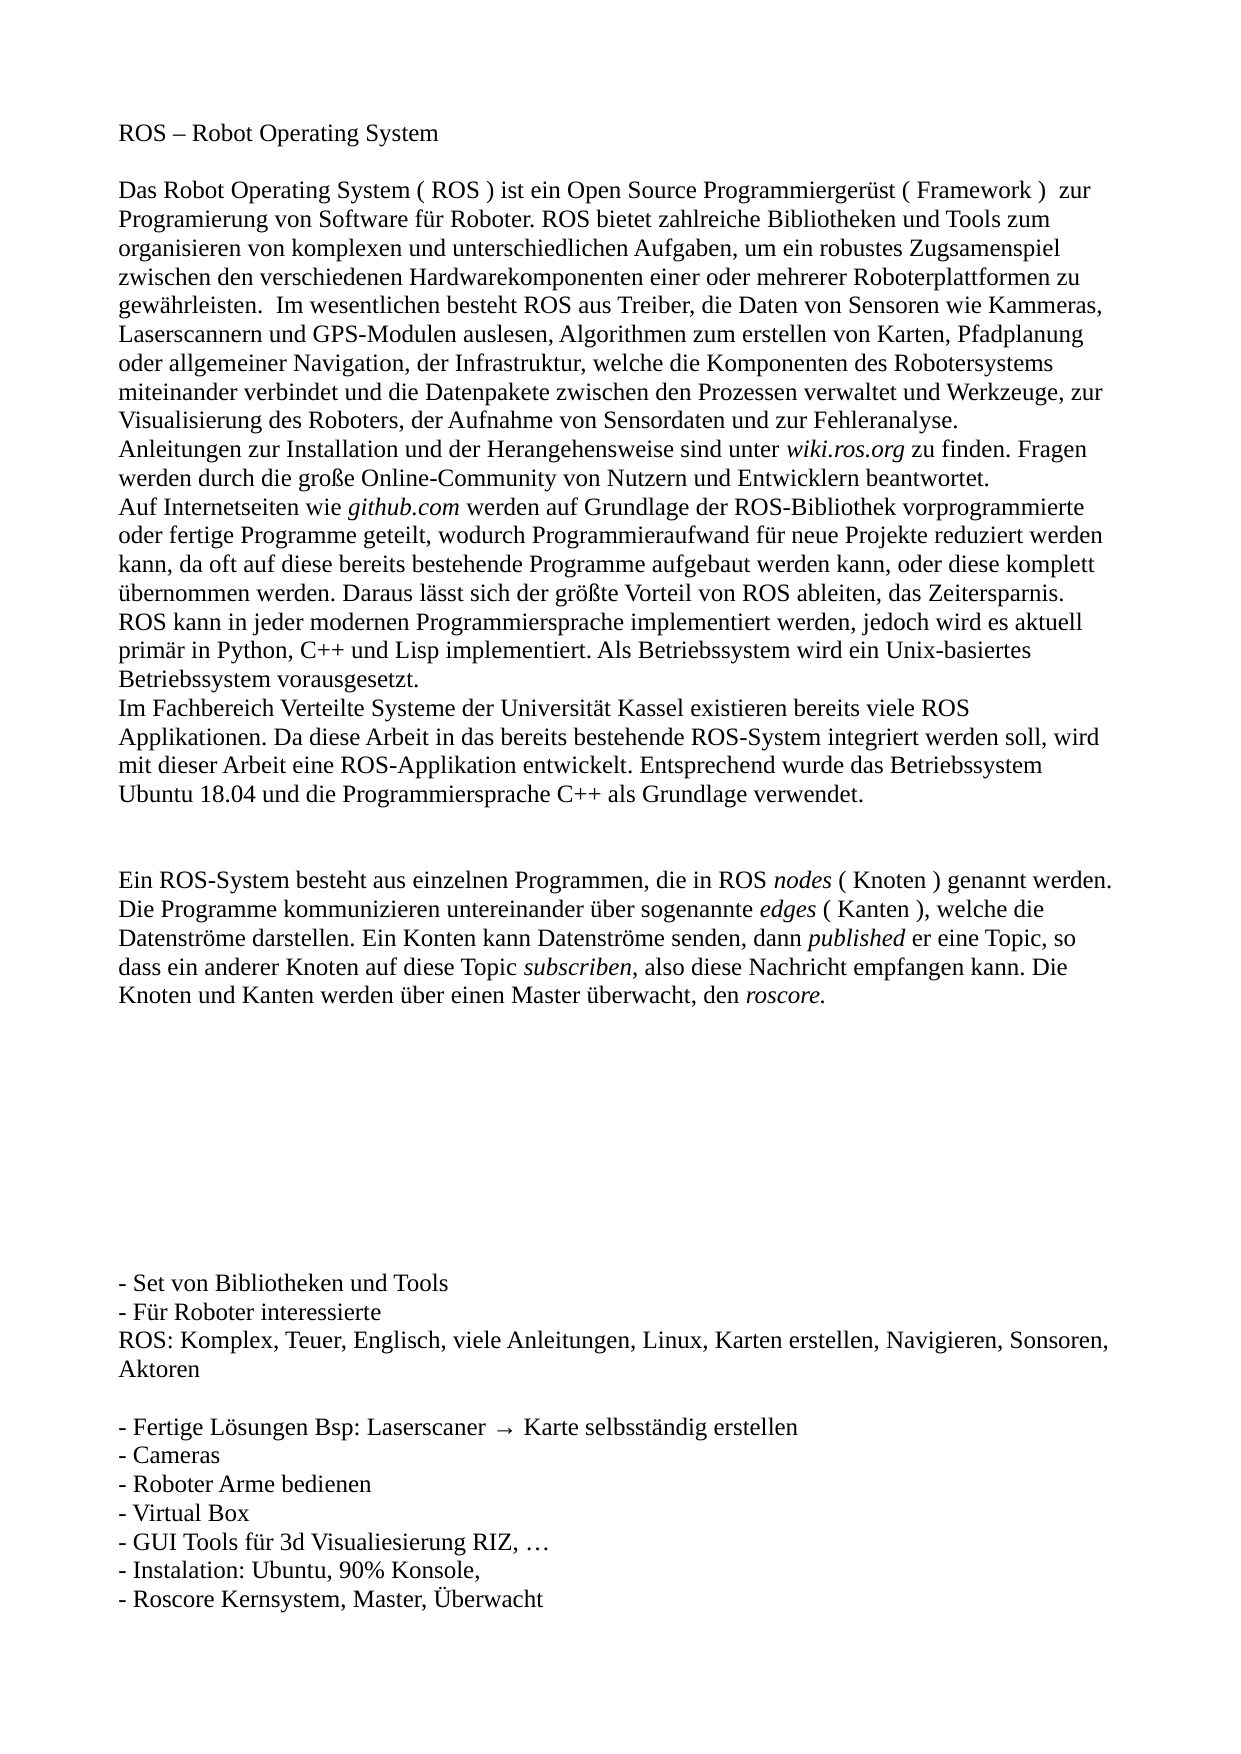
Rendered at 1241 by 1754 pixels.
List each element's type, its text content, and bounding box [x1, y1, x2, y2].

text Das Robot Operating System ( ROS ) ist ein Open Source Programmiergerüst ( Framework ) zur Programierung von Software für Roboter. ROS bietet zahlreiche Bibliotheken und Tools zum organisieren von komplexen und unterschiedlichen Aufgaben, um ein robustes Zugsamenspiel zwischen den verschiedenen Hardwarekomponenten einer oder mehrerer Roboterplattformen zu gewährleisten. Im wesentlichen besteht ROS aus Treiber, die Daten von Sensoren wie Kammeras, Laserscannern und GPS-Modulen auslesen, Algorithmen zum erstellen von Karten, Pfadplanung oder allgemeiner Navigation, der Infrastruktur, welche die Komponenten des Robotersystems miteinander verbindet und die Datenpakete zwischen den Prozessen verwaltet und Werkzeuge, zur Visualisierung des Roboters, der Aufnahme von Sensordaten und zur Fehleranalyse. [118, 176, 1122, 434]
text - GUI Tools für 3d Visualiesierung RIZ, … [118, 1527, 1122, 1556]
text - Cameras [118, 1441, 1122, 1469]
text ROS – Robot Operating System [118, 118, 1122, 147]
text - Set von Bibliotheken und Tools [118, 1268, 1122, 1297]
text - Für Roboter interessierte [118, 1297, 1122, 1326]
text - Virtual Box [118, 1498, 1122, 1527]
text - Fertige Lösungen Bsp: Laserscaner → Karte selbsständig erstellen [118, 1412, 1122, 1441]
text Anleitungen zur Installation und der Herangehensweise sind unter wiki.ros.org zu finden. Fragen werden durch die große Online-Community von Nutzern und Entwicklern beantwortet. [118, 434, 1122, 492]
text Ein ROS-System besteht aus einzelnen Programmen, die in ROS nodes ( Knoten ) genannt werden. Die Programme kommunizieren untereinander über sogenannte edges ( Kanten ), welche die Datenströme darstellen. Ein Konten kann Datenströme senden, dann published er eine Topic, so dass ein anderer Knoten auf diese Topic subscriben, also diese Nachricht empfangen kann. Die Knoten und Kanten werden über einen Master überwacht, den roscore. [118, 866, 1122, 1009]
text Im Fachbereich Verteilte Systeme der Universität Kassel existieren bereits viele ROS Applikationen. Da diese Arbeit in das bereits bestehende ROS-System integriert werden soll, wird mit dieser Arbeit eine ROS-Applikation entwickelt. Entsprechend wurde das Betriebssystem Ubuntu 18.04 und die Programmiersprache C++ als Grundlage verwendet. [118, 693, 1122, 808]
text ROS kann in jeder modernen Programmiersprache implementiert werden, jedoch wird es aktuell primär in Python, C++ und Lisp implementiert. Als Betriebssystem wird ein Unix-basiertes Betriebssystem vorausgesetzt. [118, 607, 1122, 693]
text - Instalation: Ubuntu, 90% Konsole, [118, 1556, 1122, 1584]
text - Roscore Kernsystem, Master, Überwacht [118, 1584, 1122, 1613]
text - Roboter Arme bedienen [118, 1469, 1122, 1498]
text ROS: Komplex, Teuer, Englisch, viele Anleitungen, Linux, Karten erstellen, Navigieren, Sonsoren, Aktoren [118, 1326, 1122, 1383]
text Auf Internetseiten wie github.com werden auf Grundlage der ROS-Bibliothek vorprogrammierte oder fertige Programme geteilt, wodurch Programmieraufwand für neue Projekte reduziert werden kann, da oft auf diese bereits bestehende Programme aufgebaut werden kann, oder diese komplett übernommen werden. Daraus lässt sich der größte Vorteil von ROS ableiten, das Zeitersparnis. [118, 492, 1122, 607]
